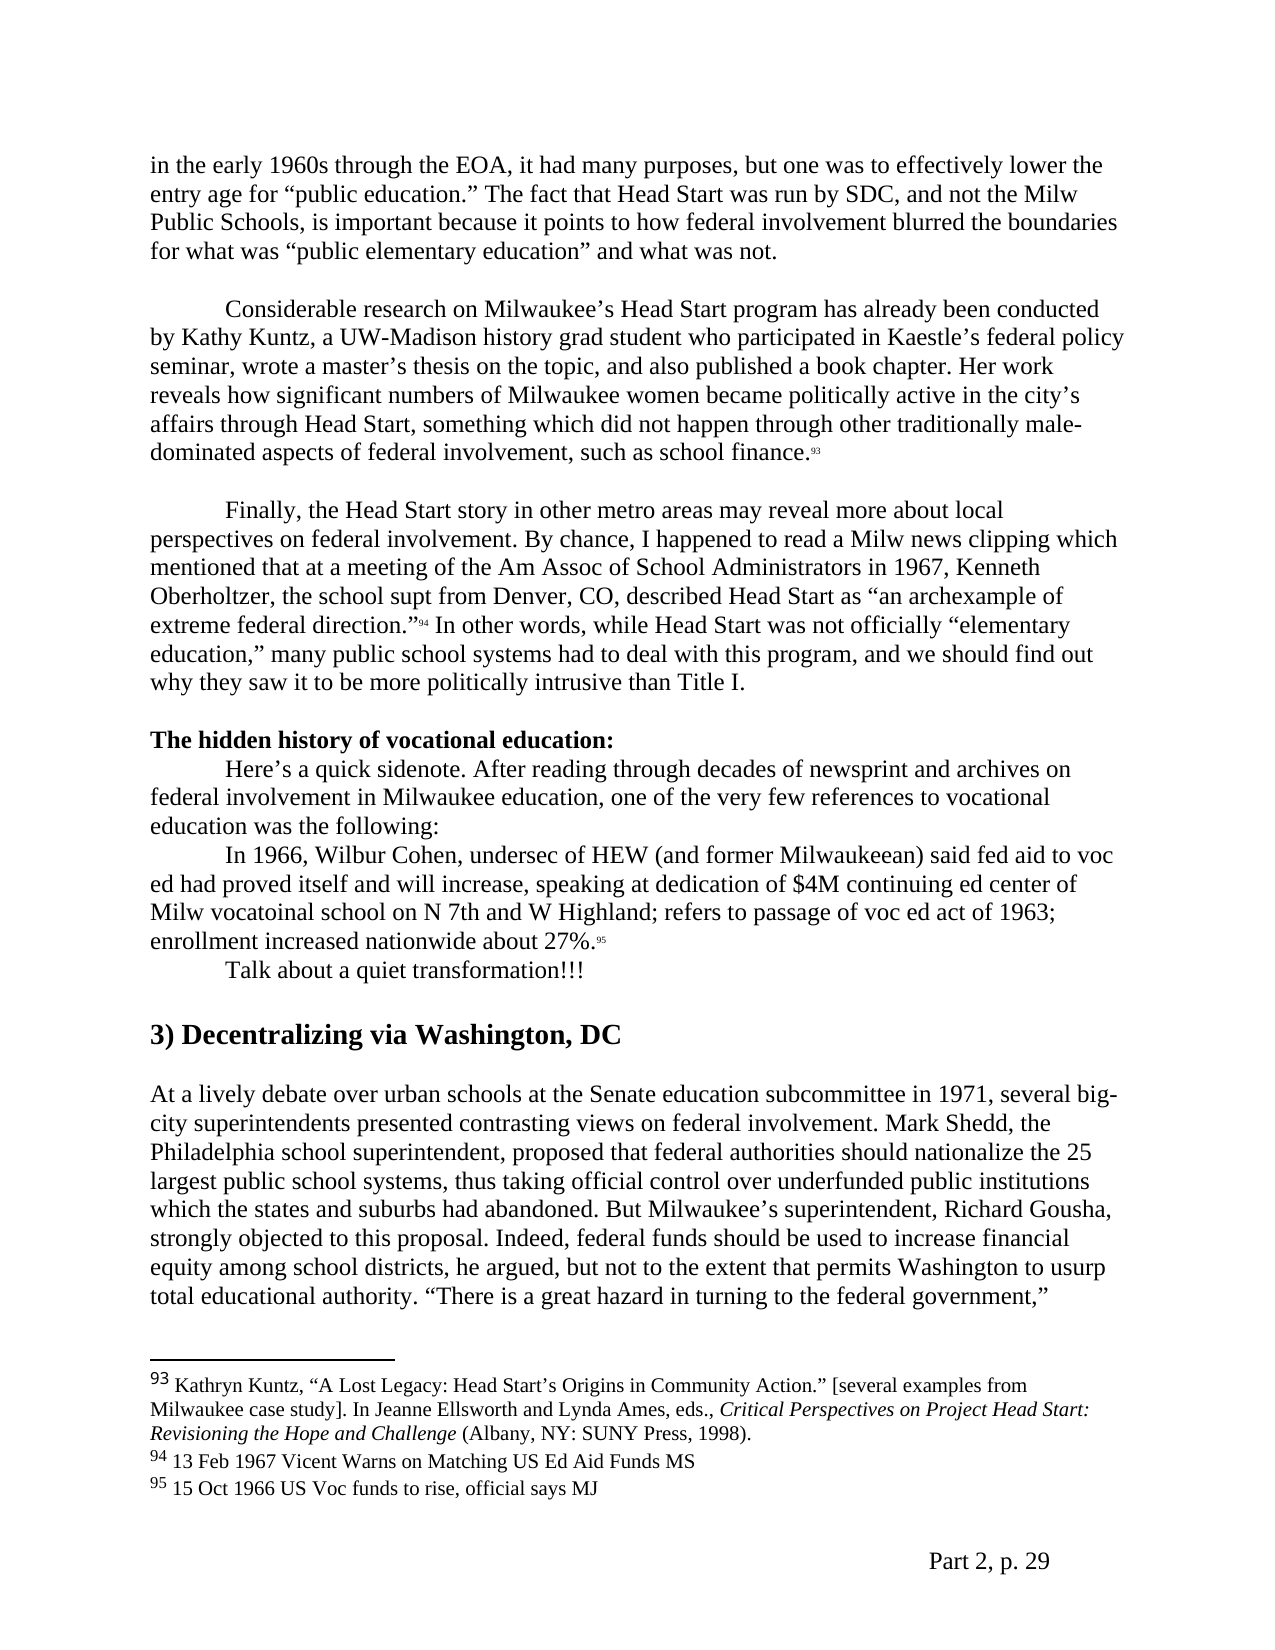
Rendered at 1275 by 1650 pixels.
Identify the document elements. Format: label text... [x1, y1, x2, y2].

text Talk about a quiet transformation!!! [150, 955, 1125, 984]
text Finally, the Head Start story in other metro areas may reveal more about local perspectives on federal involvement. By chance, I happened to read a Milw news clipping which mentioned that at a meeting of the Am Assoc of School Administrators in 1967, Kenneth Oberholtzer, the school supt from Denver, CO, described Head Start as “an archexample of extreme federal direction.” In other words, while Head Start was not officially “elementary education,” many public school systems had to deal with this program, and we should find out why they saw it to be more politically intrusive than Title I. [150, 495, 1125, 696]
text in the early 1960s through the EOA, it had many purposes, but one was to effectively lower the entry age for “public education.” The fact that Head Start was run by SDC, and not the Milw Public Schools, is important because it points to how federal involvement blurred the boundaries for what was “public elementary education” and what was not. [150, 150, 1125, 265]
text Considerable research on Milwaukee’s Head Start program has already been conducted by Kathy Kuntz, a UW-Madison history grad student who participated in Kaestle’s federal policy seminar, wrote a master’s thesis on the topic, and also published a book chapter. Her work reveals how significant numbers of Milwaukee women became politically active in the city’s affairs through Head Start, something which did not happen through other traditionally male-dominated aspects of federal involvement, such as school finance. [150, 294, 1125, 466]
text Kathryn Kuntz, “A Lost Legacy: Head Start’s Origins in Community Action.” [several examples from Milwaukee case study]. In Jeanne Ellsworth and Lynda Ames, eds., Critical Perspectives on Project Head Start: Revisioning the Hope and Challenge (Albany, NY: SUNY Press, 1998). [150, 1366, 1125, 1445]
text Here’s a quick sidenote. After reading through decades of newsprint and archives on federal involvement in Milwaukee education, one of the very few references to vocational education was the following: [150, 754, 1125, 840]
text 15 Oct 1966 US Voc funds to rise, official says MJ [150, 1473, 1125, 1500]
text At a lively debate over urban schools at the Senate education subcommittee in 1971, several big-city superintendents presented contrasting views on federal involvement. Mark Shedd, the Philadelphia school superintendent, proposed that federal authorities should nationalize the 25 largest public school systems, thus taking official control over underfunded public institutions which the states and suburbs had abandoned. But Milwaukee’s superintendent, Richard Gousha, strongly objected to this proposal. Indeed, federal funds should be used to increase financial equity among school districts, he argued, but not to the extent that permits Washington to usurp total educational authority. “There is a great hazard in turning to the federal government,” [150, 1079, 1125, 1309]
text 13 Feb 1967 Vicent Warns on Matching US Ed Aid Funds MS [150, 1445, 1125, 1473]
text 3) Decentralizing via Washington, DC [150, 1017, 1125, 1051]
text The hidden history of vocational education: [150, 725, 1125, 754]
text In 1966, Wilbur Cohen, undersec of HEW (and former Milwaukeean) said fed aid to voc ed had proved itself and will increase, speaking at dedication of $4M continuing ed center of Milw vocatoinal school on N 7th and W Highland; refers to passage of voc ed act of 1963; enrollment increased nationwide about 27%. [150, 840, 1125, 955]
